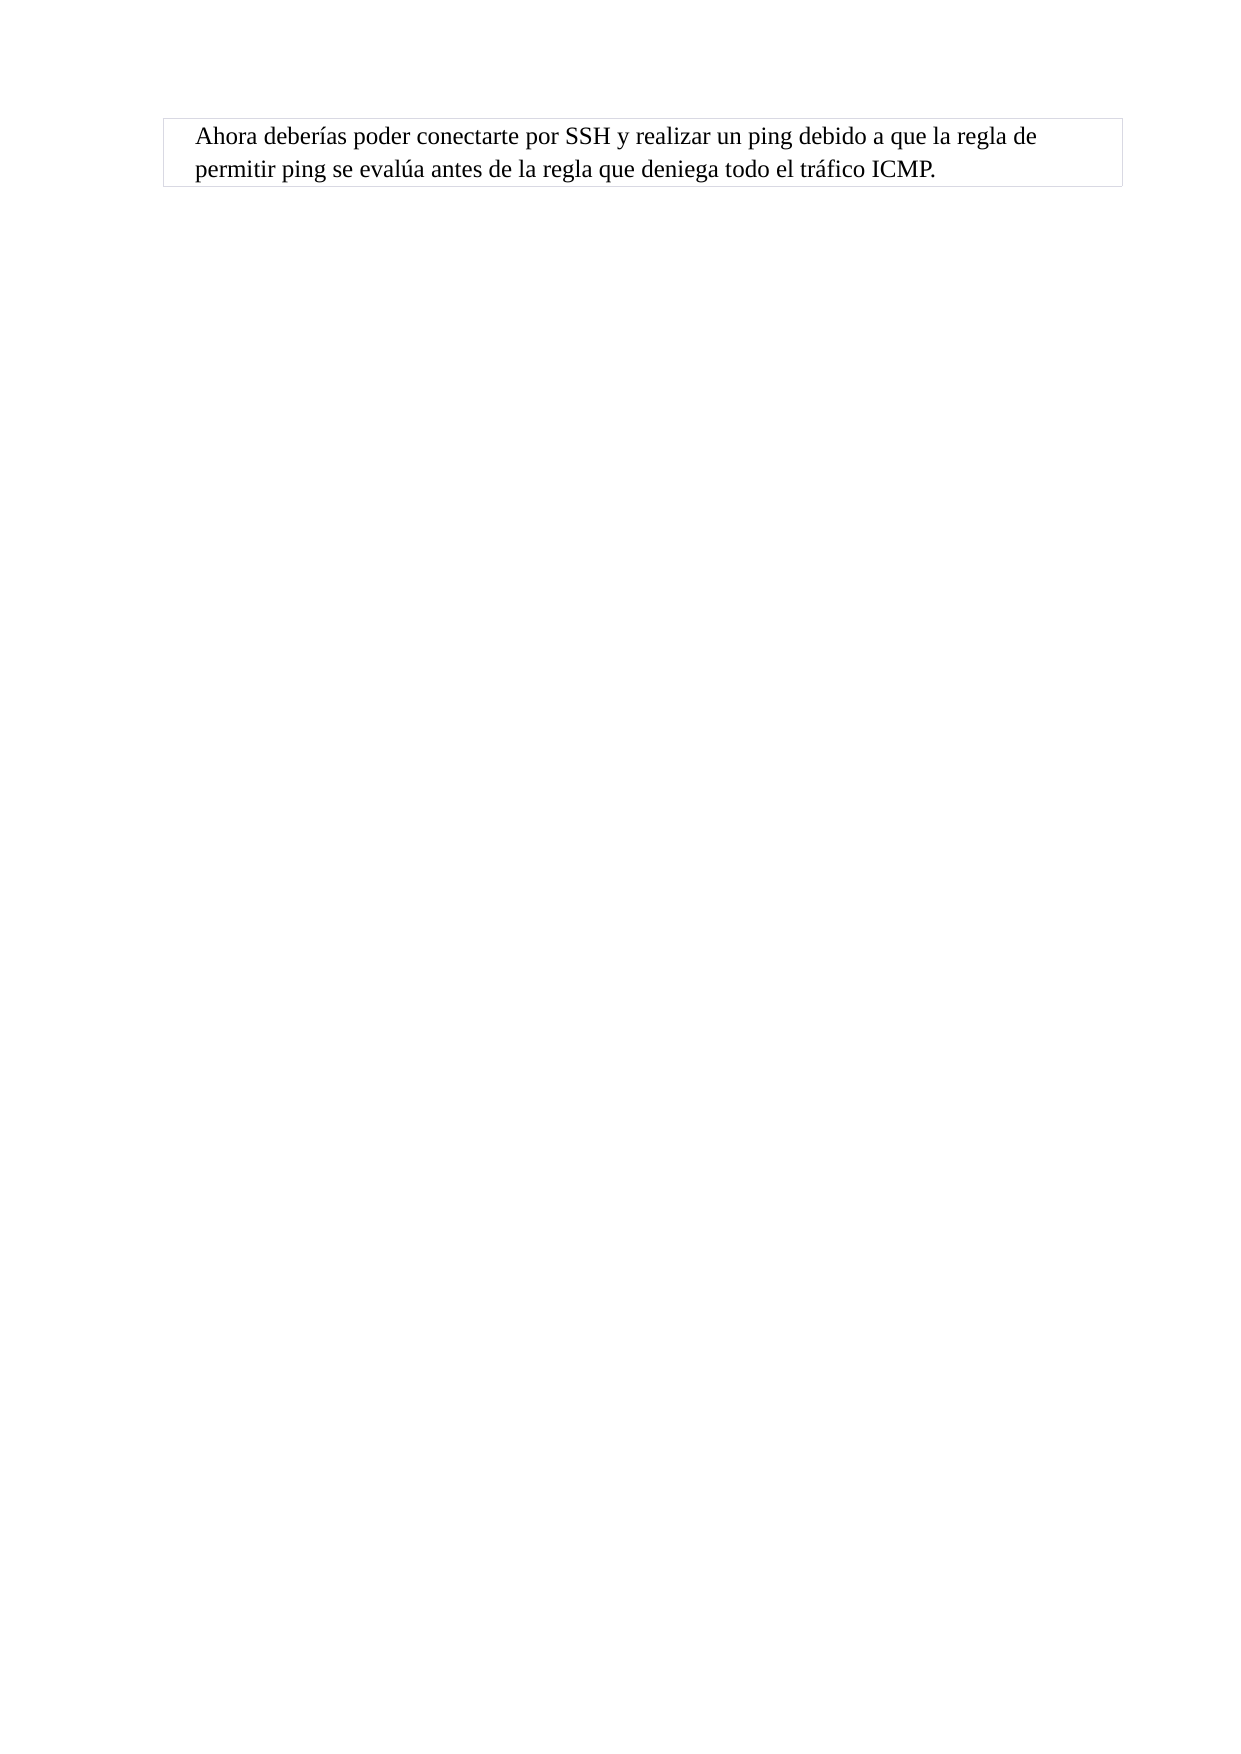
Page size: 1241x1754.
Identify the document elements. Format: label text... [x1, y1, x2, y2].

list Ahora deberías poder conectarte por SSH y realizar un ping debido a que la regla de permitir ping se evalúa antes de la regla que deniega todo el tráfico ICMP. [164, 119, 1122, 186]
